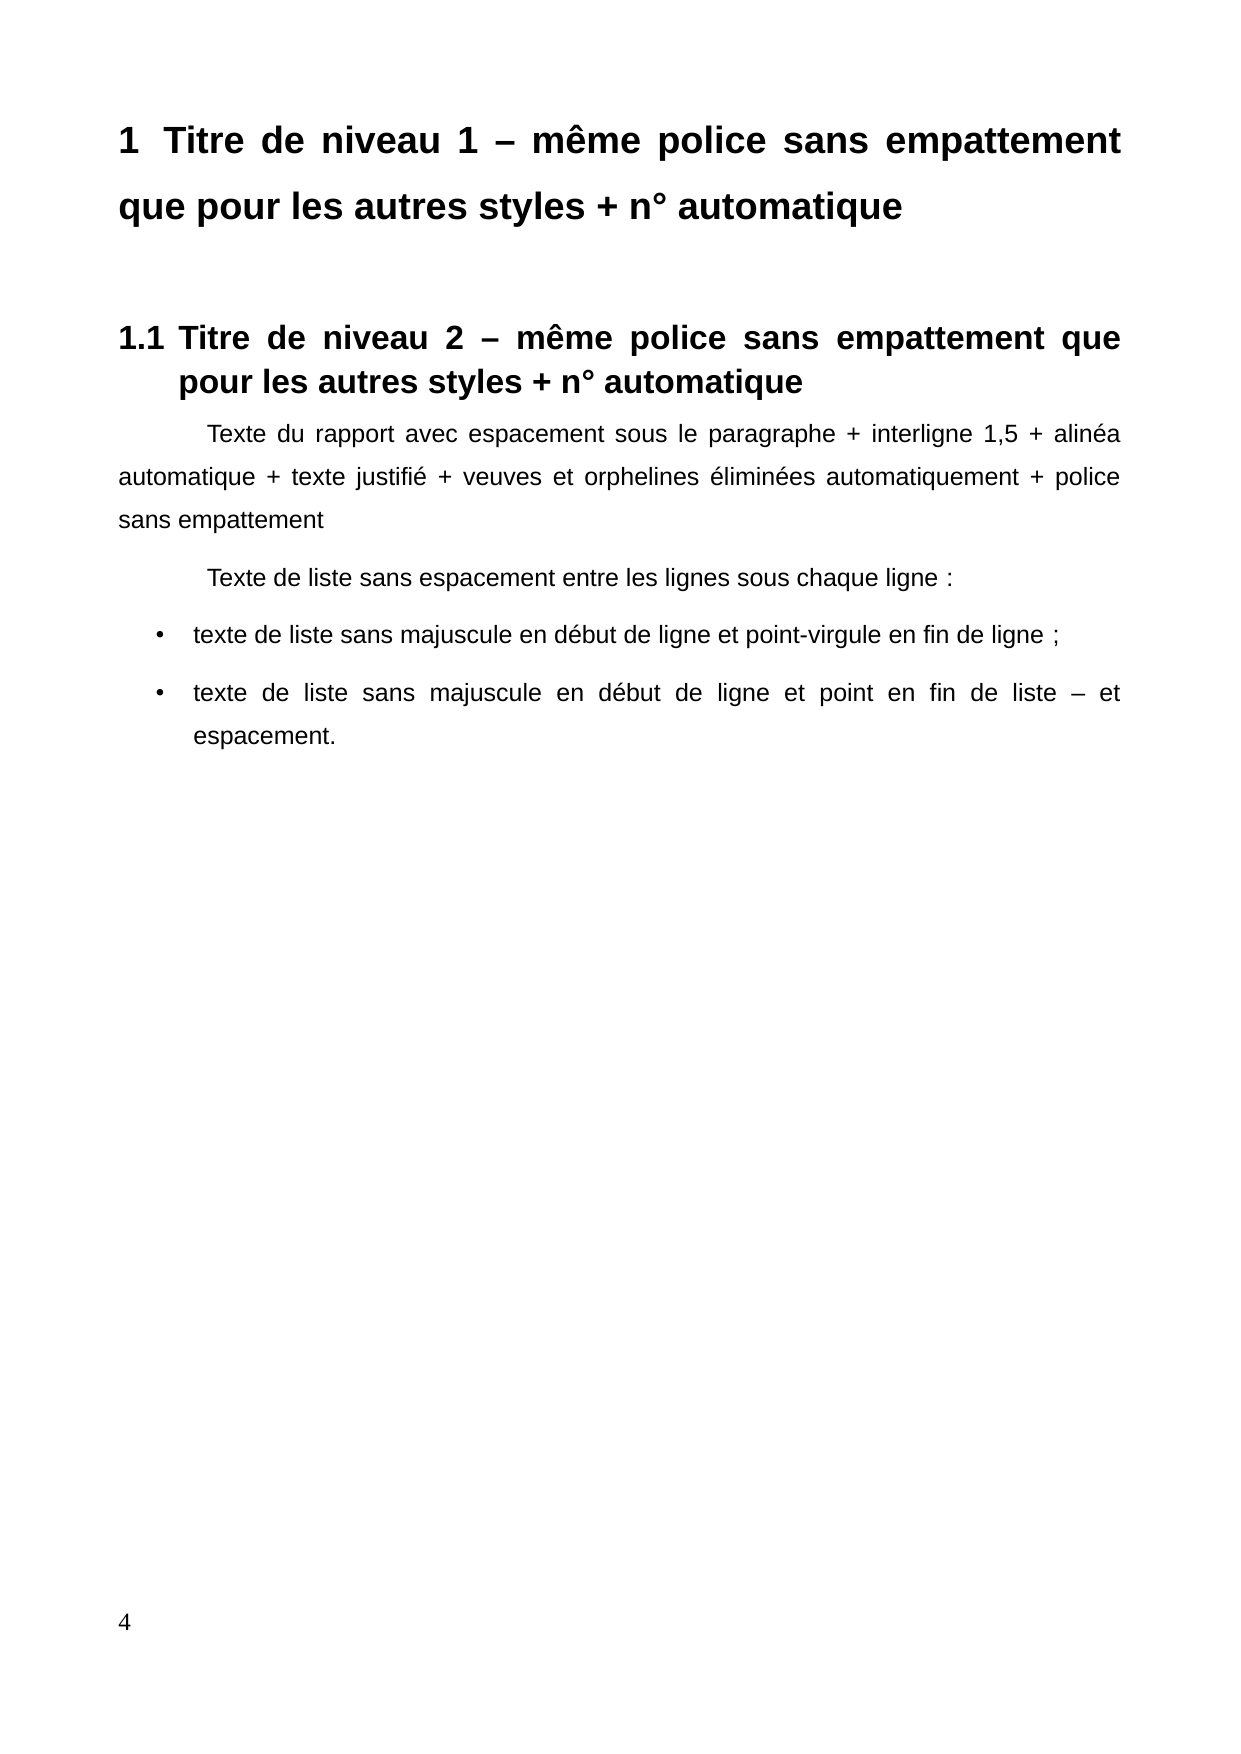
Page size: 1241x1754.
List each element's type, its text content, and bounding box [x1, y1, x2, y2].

list texte de liste sans majuscule en début de ligne et point en fin de liste – et espacement. [156, 678, 1122, 750]
subtitle Titre de niveau 2 – même police sans empattement que pour les autres styles + n° automatique [118, 317, 1122, 401]
subtitle Titre de niveau 1 – même police sans empattement que pour les autres styles + n° automatique [118, 118, 1122, 227]
list texte de liste sans majuscule en début de ligne et point-virgule en fin de ligne ; [156, 620, 1122, 649]
text Texte de liste sans espacement entre les lignes sous chaque ligne : [118, 563, 1122, 591]
text Texte du rapport avec espacement sous le paragraphe + interligne 1,5 + alinéa automatique + texte justifié + veuves et orphelines éliminées automatiquement + police sans empattement [118, 419, 1122, 534]
